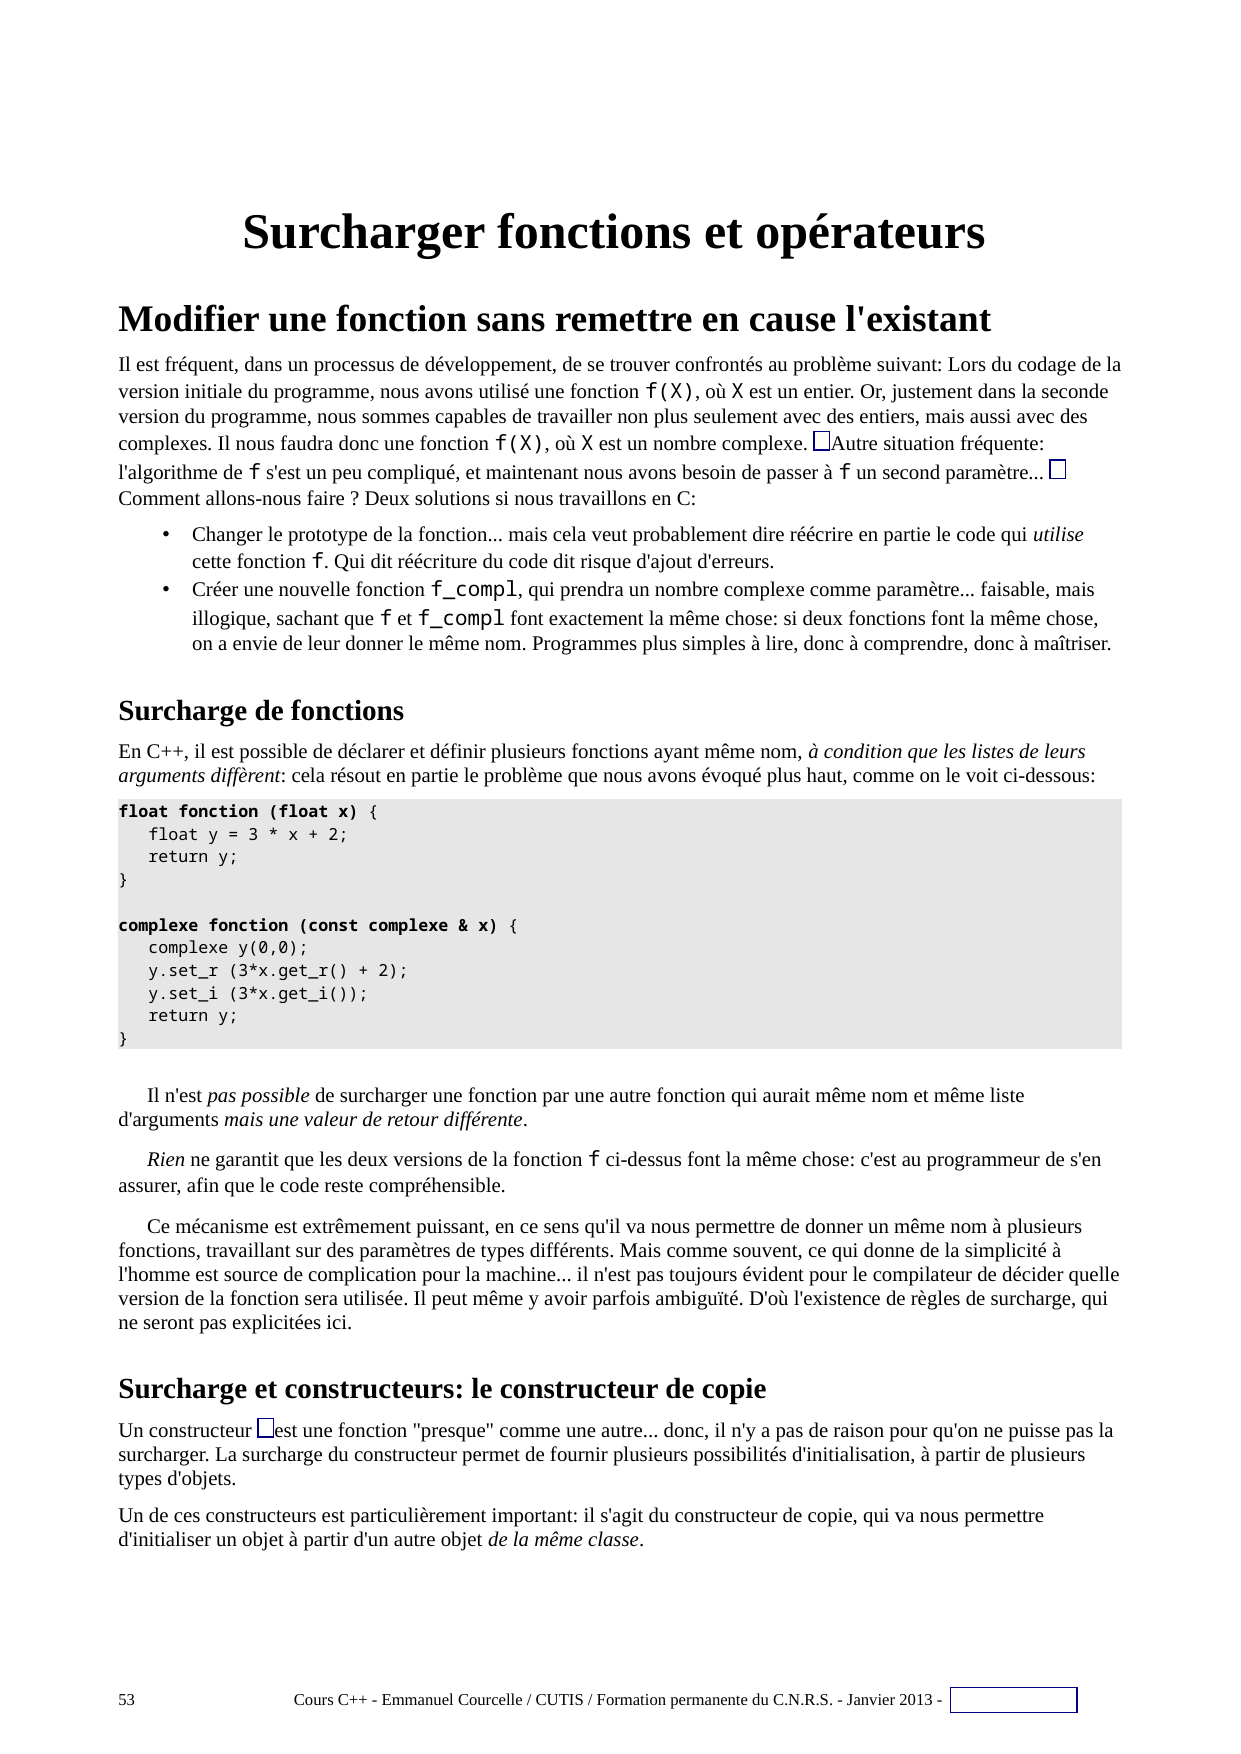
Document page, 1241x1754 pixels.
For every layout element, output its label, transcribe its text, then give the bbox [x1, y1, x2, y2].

text Il est fréquent, dans un processus de développement, de se trouver confrontés au problème suivant: Lors du codage de la version initiale du programme, nous avons utilisé une fonction f(X), où X est un entier. Or, justement dans la seconde version du programme, nous sommes capables de travailler non plus seulement avec des entiers, mais aussi avec des complexes. Il nous faudra donc une fonction f(X), où X est un nombre complexe. Autre situation fréquente: l'algorithme de f s'est un peu compliqué, et maintenant nous avons besoin de passer à f un second paramètre... Comment allons-nous faire ? Deux solutions si nous travaillons en C: [118, 352, 1122, 509]
text Ce mécanisme est extrêmement puissant, en ce sens qu'il va nous permettre de donner un même nom à plusieurs fonctions, travaillant sur des paramètres de types différents. Mais comme souvent, ce qui donne de la simplicité à l'homme est source de complication pour la machine... il n'est pas toujours évident pour le compilateur de décider quelle version de la fonction sera utilisée. Il peut même y avoir parfois ambiguïté. D'où l'existence de règles de surcharge, qui ne seront pas explicitées ici. [118, 1209, 1122, 1334]
text y.set_r (3*x.get_r() + 2); [118, 958, 1122, 981]
text complexe y(0,0); [118, 936, 1122, 958]
subtitle Surcharge de fonctions [118, 693, 1122, 726]
subtitle Surcharger fonctions et opérateurs [118, 201, 1122, 259]
text } [118, 1027, 1122, 1049]
text Il n'est pas possible de surcharger une fonction par une autre fonction qui aurait même nom et même liste d'arguments mais une valeur de retour différente. [118, 1079, 1122, 1131]
subtitle Surcharge et constructeurs: le constructeur de copie [118, 1371, 1122, 1405]
text return y; [118, 845, 1122, 868]
text complexe fonction (const complexe & x) { [118, 913, 1122, 936]
text Rien ne garantit que les deux versions de la fonction f ci-dessus font la même chose: c'est au programmeur de s'en assurer, afin que le code reste compréhensible. [118, 1143, 1122, 1197]
text Un de ces constructeurs est particulièrement important: il s'agit du constructeur de copie, qui va nous permettre d'initialiser un objet à partir d'un autre objet de la même classe. [118, 1503, 1122, 1551]
text Un constructeur est une fonction "presque" comme une autre... donc, il n'y a pas de raison pour qu'on ne puisse pas la surcharger. La surcharge du constructeur permet de fournir plusieurs possibilités d'initialisation, à partir de plusieurs types d'objets. [118, 1417, 1122, 1490]
text } [118, 868, 1122, 890]
list Changer le prototype de la fonction... mais cela veut probablement dire réécrire en partie le code qui utilise cette fonction f. Qui dit réécriture du code dit risque d'ajout d'erreurs. [162, 522, 1122, 574]
text float fonction (float x) { [118, 799, 1122, 822]
subtitle Modifier une fonction sans remettre en cause l'existant [118, 296, 1122, 339]
text return y; [118, 1004, 1122, 1027]
text y.set_i (3*x.get_i()); [118, 981, 1122, 1004]
list Créer une nouvelle fonction f_compl, qui prendra un nombre complexe comme paramètre... faisable, mais illogique, sachant que f et f_compl font exactement la même chose: si deux fonctions font la même chose, on a envie de leur donner le même nom. Programmes plus simples à lire, donc à comprendre, donc à maîtriser. [162, 574, 1122, 655]
text En C++, il est possible de déclarer et définir plusieurs fonctions ayant même nom, à condition que les listes de leurs arguments diffèrent: cela résout en partie le problème que nous avons évoqué plus haut, comme on le voit ci-dessous: [118, 739, 1122, 787]
text float y = 3 * x + 2; [118, 822, 1122, 845]
